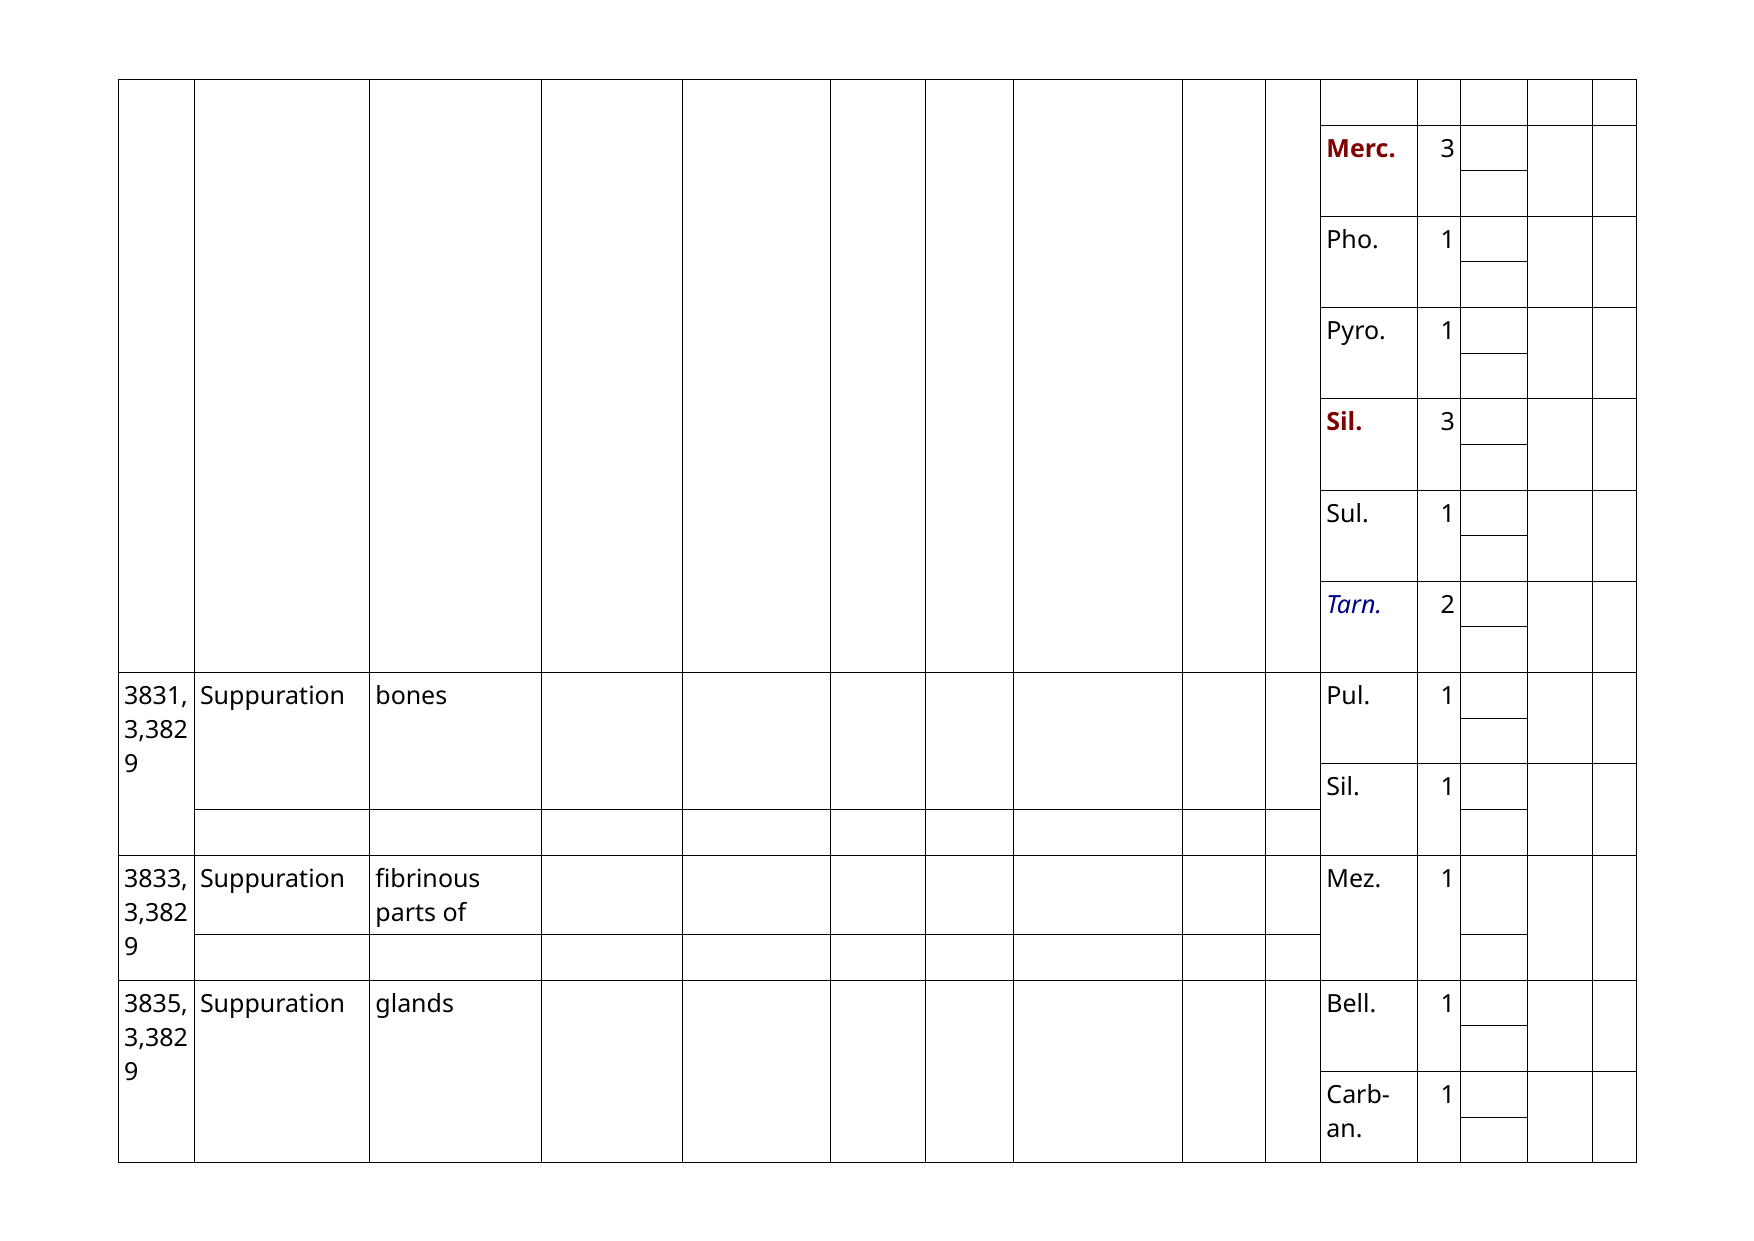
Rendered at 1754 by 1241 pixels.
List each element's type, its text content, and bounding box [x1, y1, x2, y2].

table_cell Suppuration [195, 981, 369, 1162]
table_cell [831, 981, 925, 1162]
table_cell [1183, 981, 1265, 1162]
table_cell [370, 935, 541, 980]
table_cell [542, 80, 682, 672]
table_cell [1321, 80, 1417, 124]
table_cell [542, 810, 682, 854]
table_cell [1593, 491, 1636, 581]
table_cell [1266, 935, 1320, 980]
table_cell 1 [1418, 1072, 1460, 1162]
table_cell Sul. [1321, 491, 1417, 581]
table_cell glands [370, 981, 541, 1162]
table_cell 1 [1418, 856, 1460, 980]
table_cell [1593, 856, 1636, 980]
table_cell [1593, 80, 1636, 124]
table_cell Pyro. [1321, 308, 1417, 398]
table_cell [1014, 80, 1182, 672]
table_cell [1183, 673, 1265, 809]
table_cell [1183, 80, 1265, 672]
table_cell [1461, 126, 1527, 170]
table_cell Suppuration [195, 673, 369, 809]
table_cell [926, 673, 1013, 809]
table_cell 1 [1418, 491, 1460, 581]
table_cell Bell. [1321, 981, 1417, 1071]
table_cell [1461, 627, 1527, 672]
table_cell 3835,3,3829 [119, 981, 194, 1162]
table_cell Sil. [1321, 399, 1417, 489]
table_cell [1183, 935, 1265, 980]
table_cell [1461, 582, 1527, 626]
table_cell Suppuration [195, 856, 369, 934]
table_cell [1528, 80, 1592, 124]
table_cell 1 [1418, 217, 1460, 307]
table_cell [926, 810, 1013, 854]
table_cell [1593, 1072, 1636, 1162]
table_cell [1266, 981, 1320, 1162]
table_cell [542, 673, 682, 809]
table_cell Merc. [1321, 126, 1417, 216]
table_cell [1266, 856, 1320, 934]
table_cell [1014, 810, 1182, 854]
table_cell [1528, 1072, 1592, 1162]
table_cell [1593, 308, 1636, 398]
table_cell [542, 856, 682, 934]
table_cell [926, 935, 1013, 980]
table_cell [1014, 935, 1182, 980]
table_cell [1461, 491, 1527, 535]
table_cell [1014, 673, 1182, 809]
table_cell [1593, 126, 1636, 216]
table_cell Tarn. [1321, 582, 1417, 672]
table_cell [683, 935, 830, 980]
table_cell [1461, 308, 1527, 353]
table_cell [370, 810, 541, 854]
table_cell 1 [1418, 981, 1460, 1071]
table_cell [831, 80, 925, 672]
table_cell [1593, 582, 1636, 672]
table_cell 3 [1418, 126, 1460, 216]
table_cell [1528, 308, 1592, 398]
table_cell [542, 935, 682, 980]
table_cell Mez. [1321, 856, 1417, 980]
table_cell [119, 80, 194, 672]
table_cell [1461, 445, 1527, 489]
table_cell [1461, 399, 1527, 444]
table_cell Pul. [1321, 673, 1417, 763]
table_cell 1 [1418, 764, 1460, 854]
table_cell 3 [1418, 399, 1460, 489]
table_cell [195, 810, 369, 854]
table_cell [1528, 856, 1592, 980]
table_cell 1 [1418, 673, 1460, 763]
table_cell [1461, 856, 1527, 934]
table_cell [1461, 262, 1527, 307]
table_cell [1461, 217, 1527, 261]
table_cell [1461, 354, 1527, 398]
table_cell [1528, 673, 1592, 763]
table_cell [1461, 764, 1527, 809]
table_cell [683, 80, 830, 672]
table_cell [1528, 217, 1592, 307]
table_cell [683, 981, 830, 1162]
table_cell [1528, 582, 1592, 672]
table_cell [195, 80, 369, 672]
table_cell [1528, 491, 1592, 581]
table_cell [1418, 80, 1460, 124]
table_cell [831, 935, 925, 980]
table_cell [370, 80, 541, 672]
table_cell [1461, 80, 1527, 124]
table_cell [1528, 399, 1592, 489]
table_cell [1183, 856, 1265, 934]
table_cell 3831,3,3829 [119, 673, 194, 854]
table_cell [831, 810, 925, 854]
table_cell 1 [1418, 308, 1460, 398]
table_cell Sil. [1321, 764, 1417, 854]
table_cell [683, 673, 830, 809]
table_cell [683, 810, 830, 854]
table_cell 3833,3,3829 [119, 856, 194, 980]
table_cell [1183, 810, 1265, 854]
table_cell [1266, 810, 1320, 854]
table_cell [926, 80, 1013, 672]
table_cell [1593, 981, 1636, 1071]
table_cell [1528, 764, 1592, 854]
table_cell [1461, 673, 1527, 718]
table_cell Carb-an. [1321, 1072, 1417, 1162]
table_cell Pho. [1321, 217, 1417, 307]
table_cell [542, 981, 682, 1162]
table_cell [1461, 935, 1527, 980]
table_cell [1593, 673, 1636, 763]
table_cell [1593, 217, 1636, 307]
table_cell [1528, 126, 1592, 216]
table_cell [1461, 1026, 1527, 1071]
table_cell [1461, 171, 1527, 216]
table_cell [1461, 1072, 1527, 1117]
table_cell [1014, 981, 1182, 1162]
table_cell [1266, 673, 1320, 809]
table_cell [683, 856, 830, 934]
table_cell 2 [1418, 582, 1460, 672]
table_cell [1461, 810, 1527, 854]
table_cell [1266, 80, 1320, 672]
table_cell [1461, 981, 1527, 1025]
table_cell [1461, 536, 1527, 581]
table_cell [926, 856, 1013, 934]
table_cell [1528, 981, 1592, 1071]
table_cell [926, 981, 1013, 1162]
table_cell [1461, 1118, 1527, 1162]
table_cell fibrinous parts of [370, 856, 541, 934]
table_cell [1014, 856, 1182, 934]
table_cell [1593, 399, 1636, 489]
table_cell [1593, 764, 1636, 854]
table_cell bones [370, 673, 541, 809]
table_cell [831, 673, 925, 809]
table_cell [1461, 719, 1527, 763]
table_cell [195, 935, 369, 980]
table_cell [831, 856, 925, 934]
